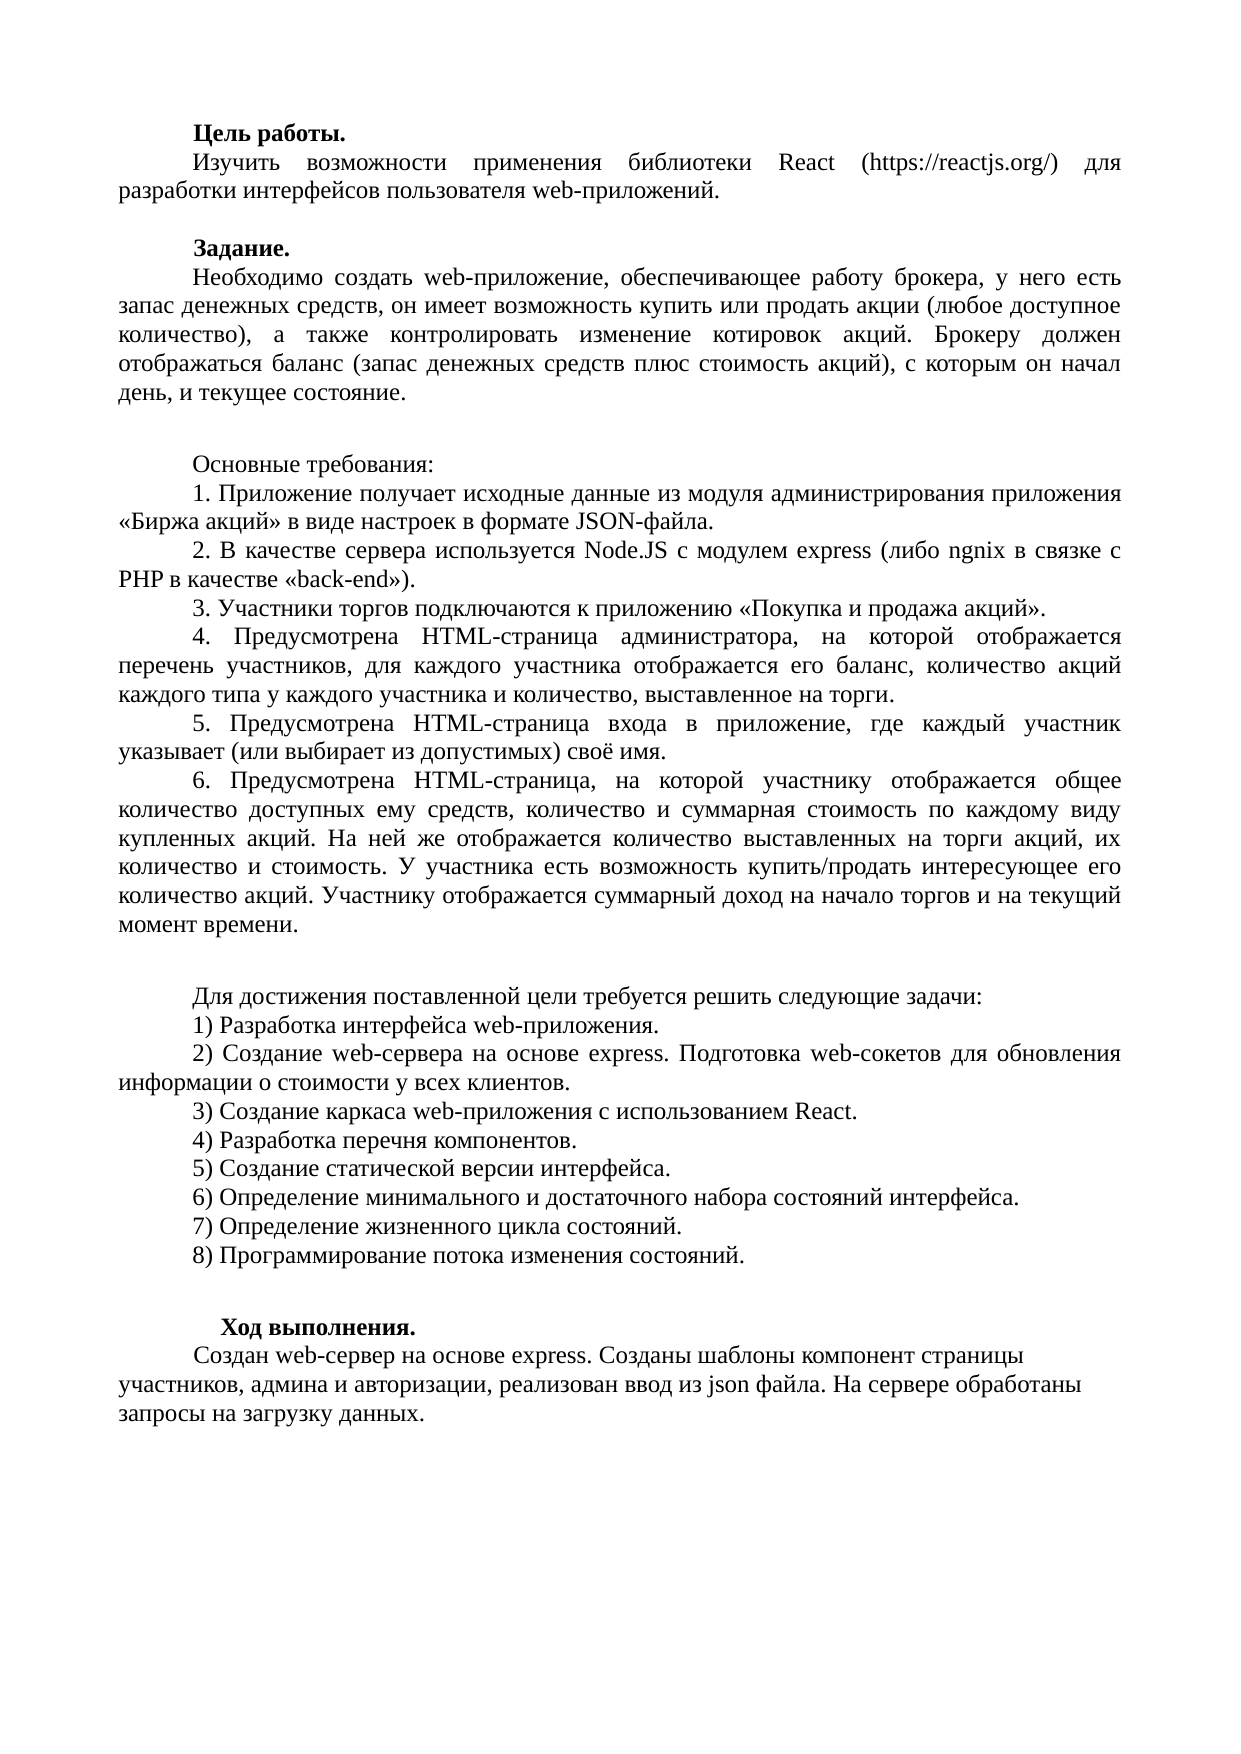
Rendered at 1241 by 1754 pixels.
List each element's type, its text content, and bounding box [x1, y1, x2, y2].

text 5) Создание статической версии интерфейса. [118, 1153, 1122, 1182]
text Для достижения поставленной цели требуется решить следующие задачи: [118, 981, 1122, 1010]
text 3) Создание каркаса web-приложения с использованием React. [118, 1096, 1122, 1125]
text Задание. [118, 233, 1122, 262]
text 6) Определение минимального и достаточного набора состояний интерфейса. [118, 1182, 1122, 1211]
text 8) Программирование потока изменения состояний. [118, 1240, 1122, 1268]
text 3. Участники торгов подключаются к приложению «Покупка и продажа акций». [118, 593, 1122, 621]
text Необходимо создать web-приложение, обеспечивающее работу брокера, у него есть запас денежных средств, он имеет возможность купить или продать акции (любое доступное количество), а также контролировать изменение котировок акций. Брокеру должен отображаться баланс (запас денежных средств плюс стоимость акций), с которым он начал день, и текущее состояние. [118, 262, 1122, 406]
text Изучить возможности применения библиотеки React (https://reactjs.org/) для разработки интерфейсов пользователя web-приложений. [118, 147, 1122, 204]
text 2) Создание web-сервера на основе express. Подготовка web-сокетов для обновления информации о стоимости у всех клиентов. [118, 1038, 1122, 1096]
text 1) Разработка интерфейса web-приложения. [118, 1010, 1122, 1038]
text Создан web-сервер на основе express. Созданы шаблоны компонент страницы участников, админа и авторизации, реализован ввод из json файла. На сервере обработаны запросы на загрузку данных. [118, 1341, 1122, 1427]
text Цель работы. [118, 118, 1122, 147]
text 7) Определение жизненного цикла состояний. [118, 1211, 1122, 1240]
text 4) Разработка перечня компонентов. [118, 1125, 1122, 1153]
text 1. Приложение получает исходные данные из модуля администрирования приложения «Биржа акций» в виде настроек в формате JSON-файла. [118, 478, 1122, 535]
text 6. Предусмотрена HTML-страница, на которой участнику отображается общее количество доступных ему средств, количество и суммарная стоимость по каждому виду купленных акций. На ней же отображается количество выставленных на торги акций, их количество и стоимость. У участника есть возможность купить/продать интересующее его количество акций. Участнику отображается суммарный доход на начало торгов и на текущий момент времени. [118, 765, 1122, 938]
text 4. Предусмотрена HTML-страница администратора, на которой отображается перечень участников, для каждого участника отображается его баланс, количество акций каждого типа у каждого участника и количество, выставленное на торги. [118, 621, 1122, 708]
text 2. В качестве сервера используется Node.JS с модулем express (либо ngnix в связке с PHP в качестве «back-end»). [118, 535, 1122, 593]
text Основные требования: [118, 449, 1122, 478]
text Ход выполнения. [220, 1312, 1122, 1341]
text 5. Предусмотрена HTML-страница входа в приложение, где каждый участник указывает (или выбирает из допустимых) своё имя. [118, 708, 1122, 765]
